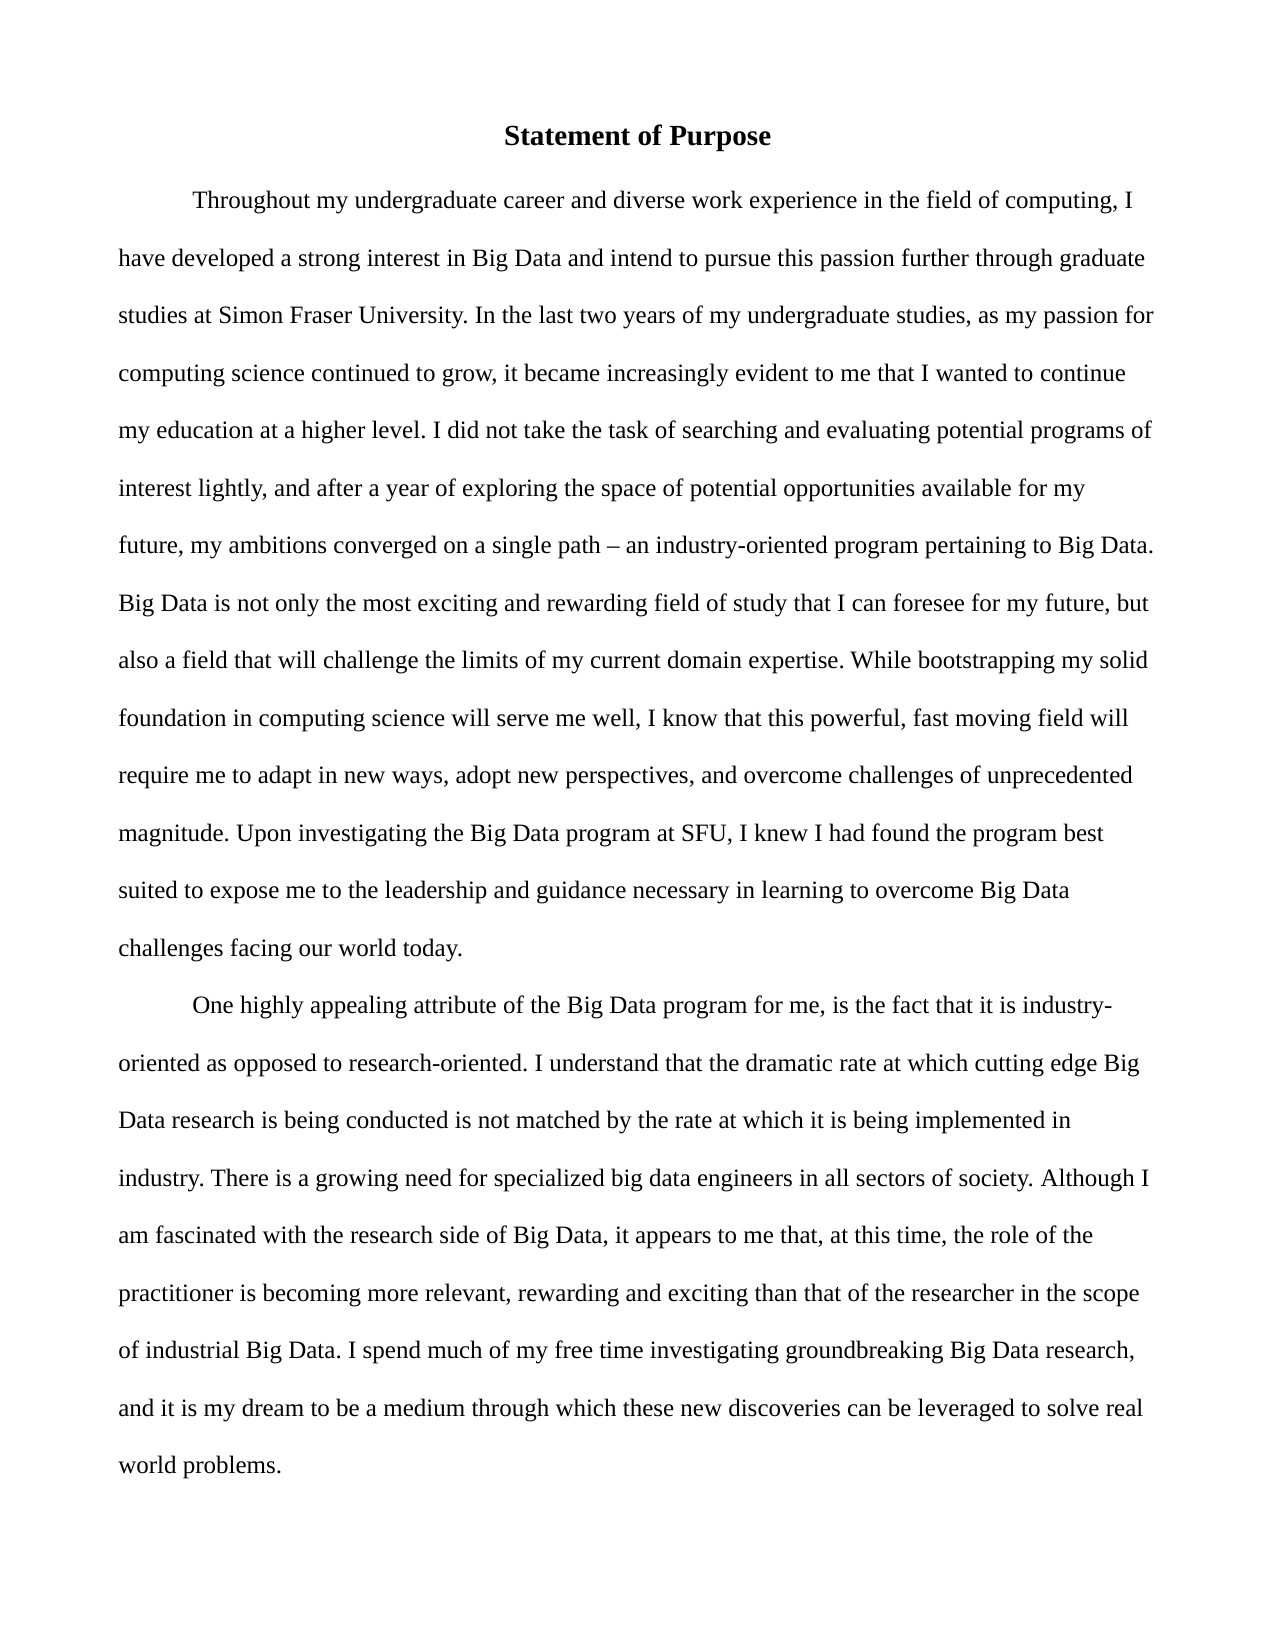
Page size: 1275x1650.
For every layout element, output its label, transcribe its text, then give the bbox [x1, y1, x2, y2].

text Statement of Purpose [118, 118, 1157, 152]
text One highly appealing attribute of the Big Data program for me, is the fact that it is industry-oriented as opposed to research-oriented. I understand that the dramatic rate at which cutting edge Big Data research is being conducted is not matched by the rate at which it is being implemented in industry. There is a growing need for specialized big data engineers in all sectors of society. Although I am fascinated with the research side of Big Data, it appears to me that, at this time, the role of the practitioner is becoming more relevant, rewarding and exciting than that of the researcher in the scope of industrial Big Data. I spend much of my free time investigating groundbreaking Big Data research, and it is my dream to be a medium through which these new discoveries can be leveraged to solve real world problems. [118, 990, 1157, 1479]
text Throughout my undergraduate career and diverse work experience in the field of computing, I have developed a strong interest in Big Data and intend to pursue this passion further through graduate studies at Simon Fraser University. In the last two years of my undergraduate studies, as my passion for computing science continued to grow, it became increasingly evident to me that I wanted to continue my education at a higher level. I did not take the task of searching and evaluating potential programs of interest lightly, and after a year of exploring the space of potential opportunities available for my future, my ambitions converged on a single path – an industry-oriented program pertaining to Big Data. Big Data is not only the most exciting and rewarding field of study that I can foresee for my future, but also a field that will challenge the limits of my current domain expertise. While bootstrapping my solid foundation in computing science will serve me well, I know that this powerful, fast moving field will require me to adapt in new ways, adopt new perspectives, and overcome challenges of unprecedented magnitude. Upon investigating the Big Data program at SFU, I knew I had found the program best suited to expose me to the leadership and guidance necessary in learning to overcome Big Data challenges facing our world today. [118, 185, 1157, 961]
